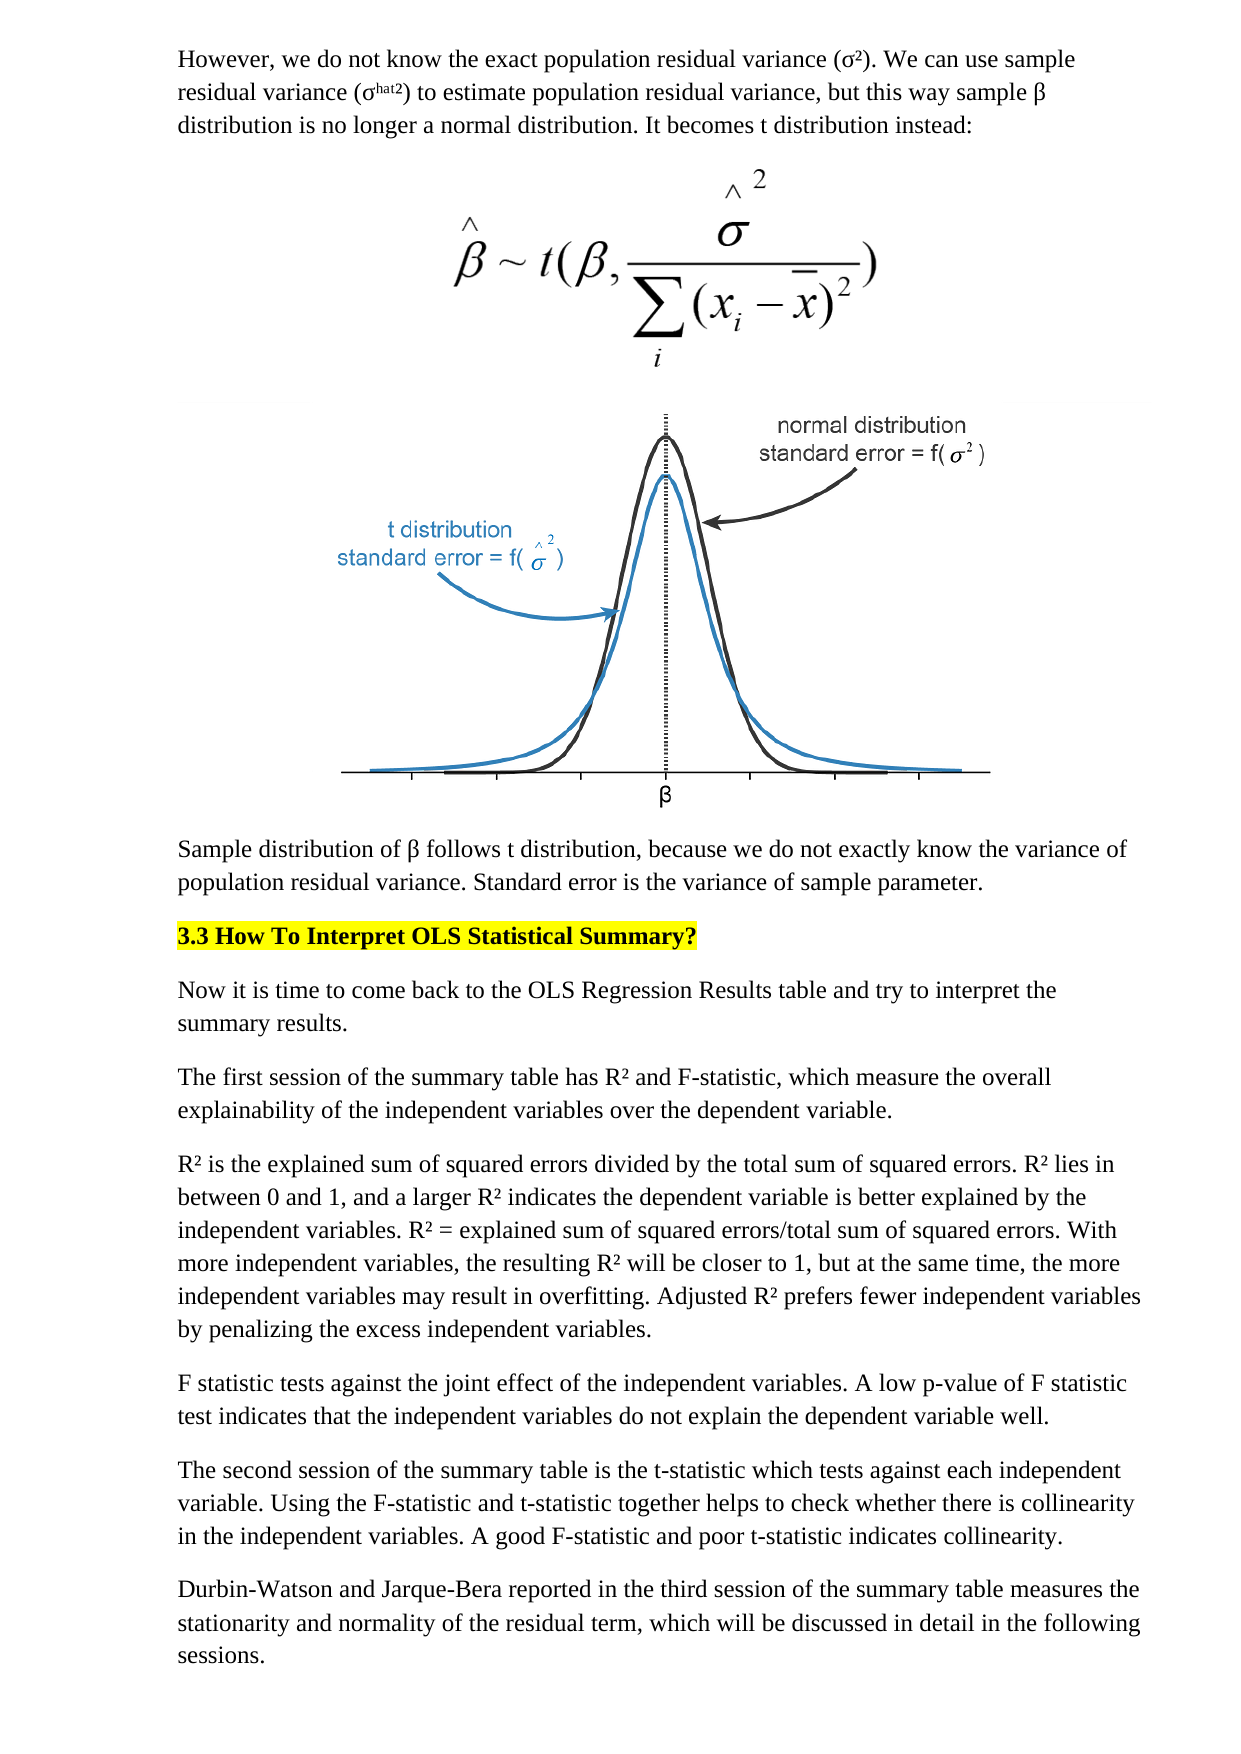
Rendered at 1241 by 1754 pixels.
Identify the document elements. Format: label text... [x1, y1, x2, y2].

text R² is the explained sum of squared errors divided by the total sum of squared errors. R² lies in between 0 and 1, and a larger R² indicates the dependent variable is better explained by the independent variables. R² = explained sum of squared errors/total sum of squared errors. With more independent variables, the resulting R² will be closer to 1, but at the same time, the more independent variables may result in overfitting. Adjusted R² prefers fewer independent variables by penalizing the excess independent variables. [177, 1149, 1152, 1343]
text Durbin-Watson and Jarque-Bera reported in the third session of the summary table measures the stationarity and normality of the residual term, which will be discussed in detail in the following sessions. [177, 1574, 1152, 1669]
picture [177, 164, 1152, 376]
text The second session of the summary table is the t-statistic which tests against each independent variable. Using the F-statistic and t-statistic together helps to check whether there is collinearity in the independent variables. A good F-statistic and poor t-statistic indicates collinearity. [177, 1455, 1152, 1549]
text 3.3 How To Interpret OLS Statistical Summary? [177, 921, 1152, 950]
text However, we do not know the exact population residual variance (σ²). We can use sample residual variance (σʰᵃᵗ²) to estimate population residual variance, but this way sample β distribution is no longer a normal distribution. It becomes t distribution instead: [177, 44, 1152, 139]
picture [177, 400, 1152, 810]
text Sample distribution of β follows t distribution, because we do not exactly know the variance of population residual variance. Standard error is the variance of sample parameter. [177, 834, 1152, 896]
text The first session of the summary table has R² and F-statistic, which measure the overall explainability of the independent variables over the dependent variable. [177, 1062, 1152, 1124]
text F statistic tests against the joint effect of the independent variables. A low p-value of F statistic test indicates that the independent variables do not explain the dependent variable well. [177, 1368, 1152, 1429]
text Now it is time to come back to the OLS Regression Results table and try to interpret the summary results. [177, 975, 1152, 1037]
